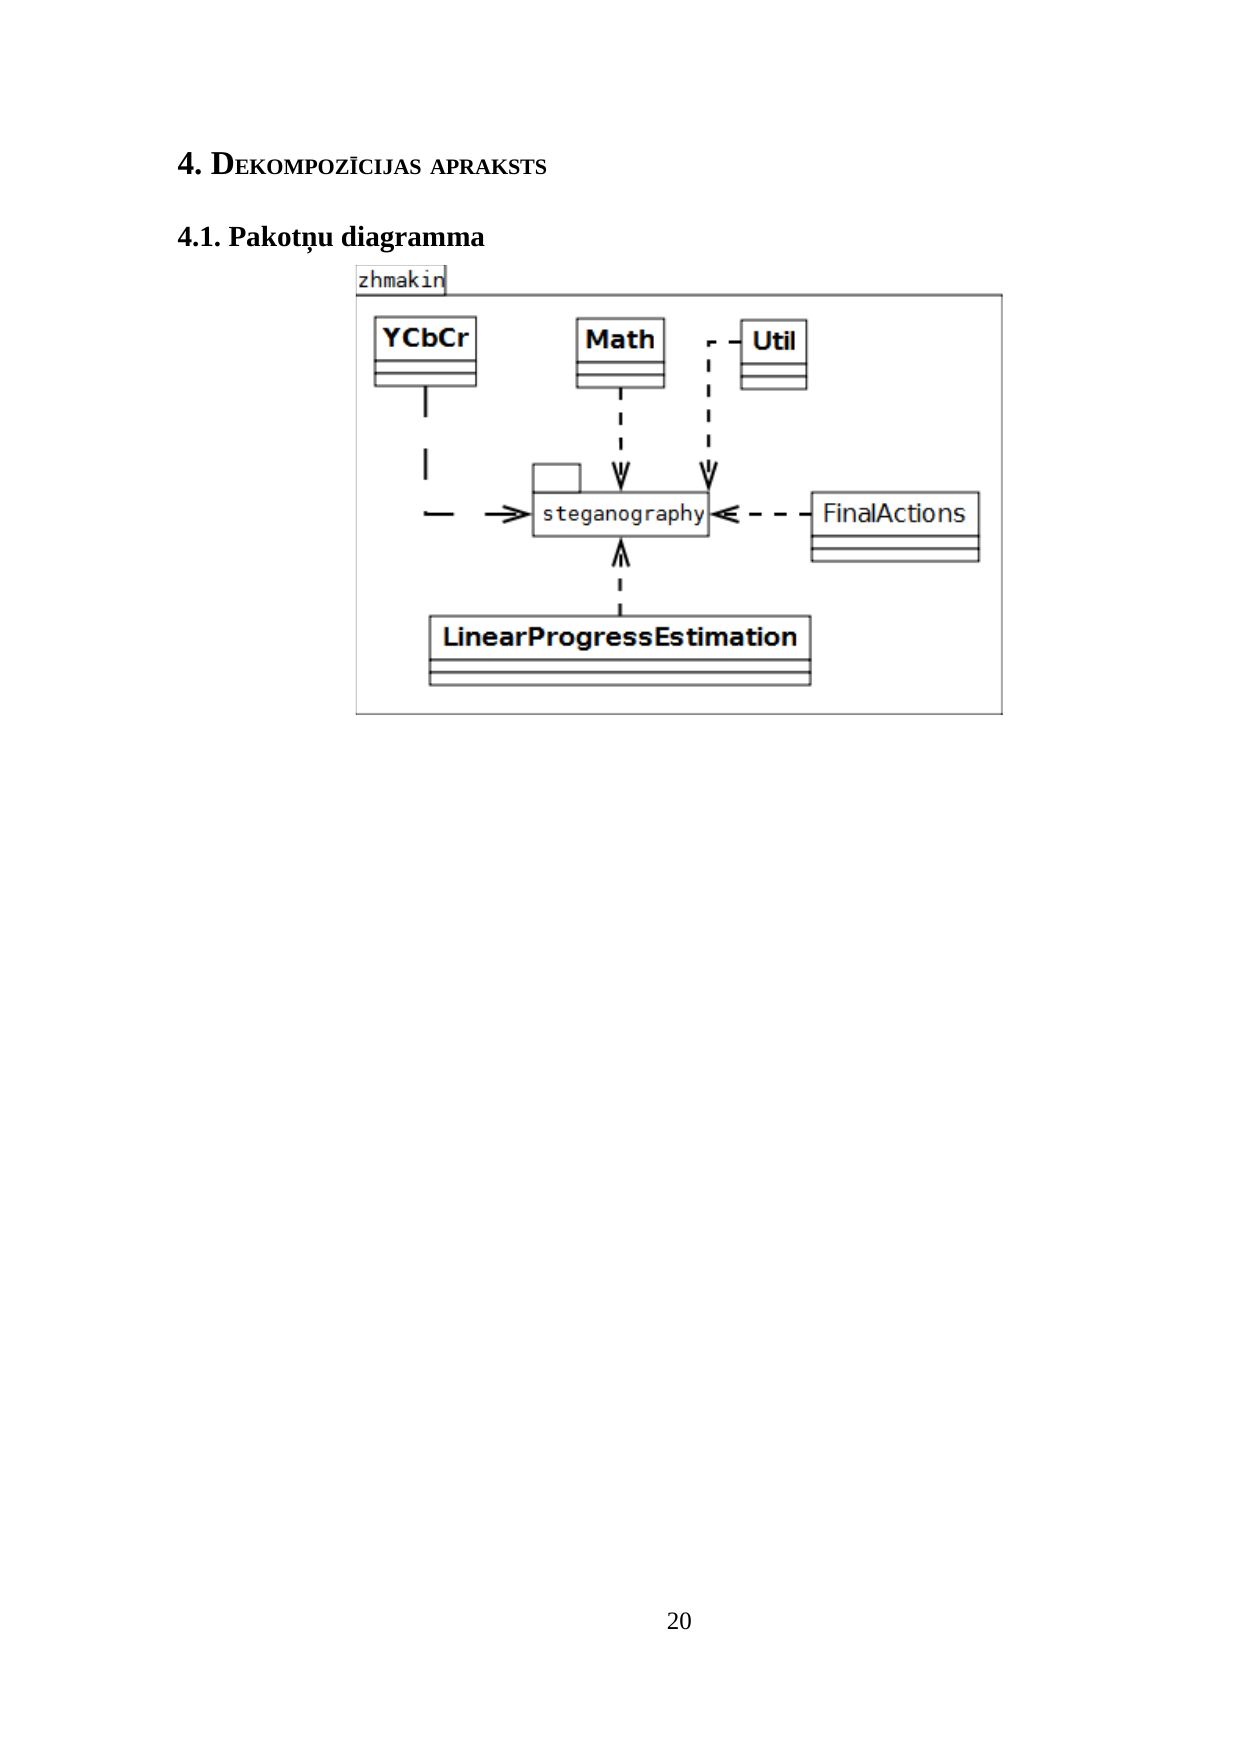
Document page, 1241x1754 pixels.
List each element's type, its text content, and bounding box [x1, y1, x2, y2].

subtitle Pakotņu diagramma [177, 219, 1181, 252]
picture [355, 265, 1003, 715]
subtitle Dekompozīcijas apraksts [177, 143, 1181, 181]
